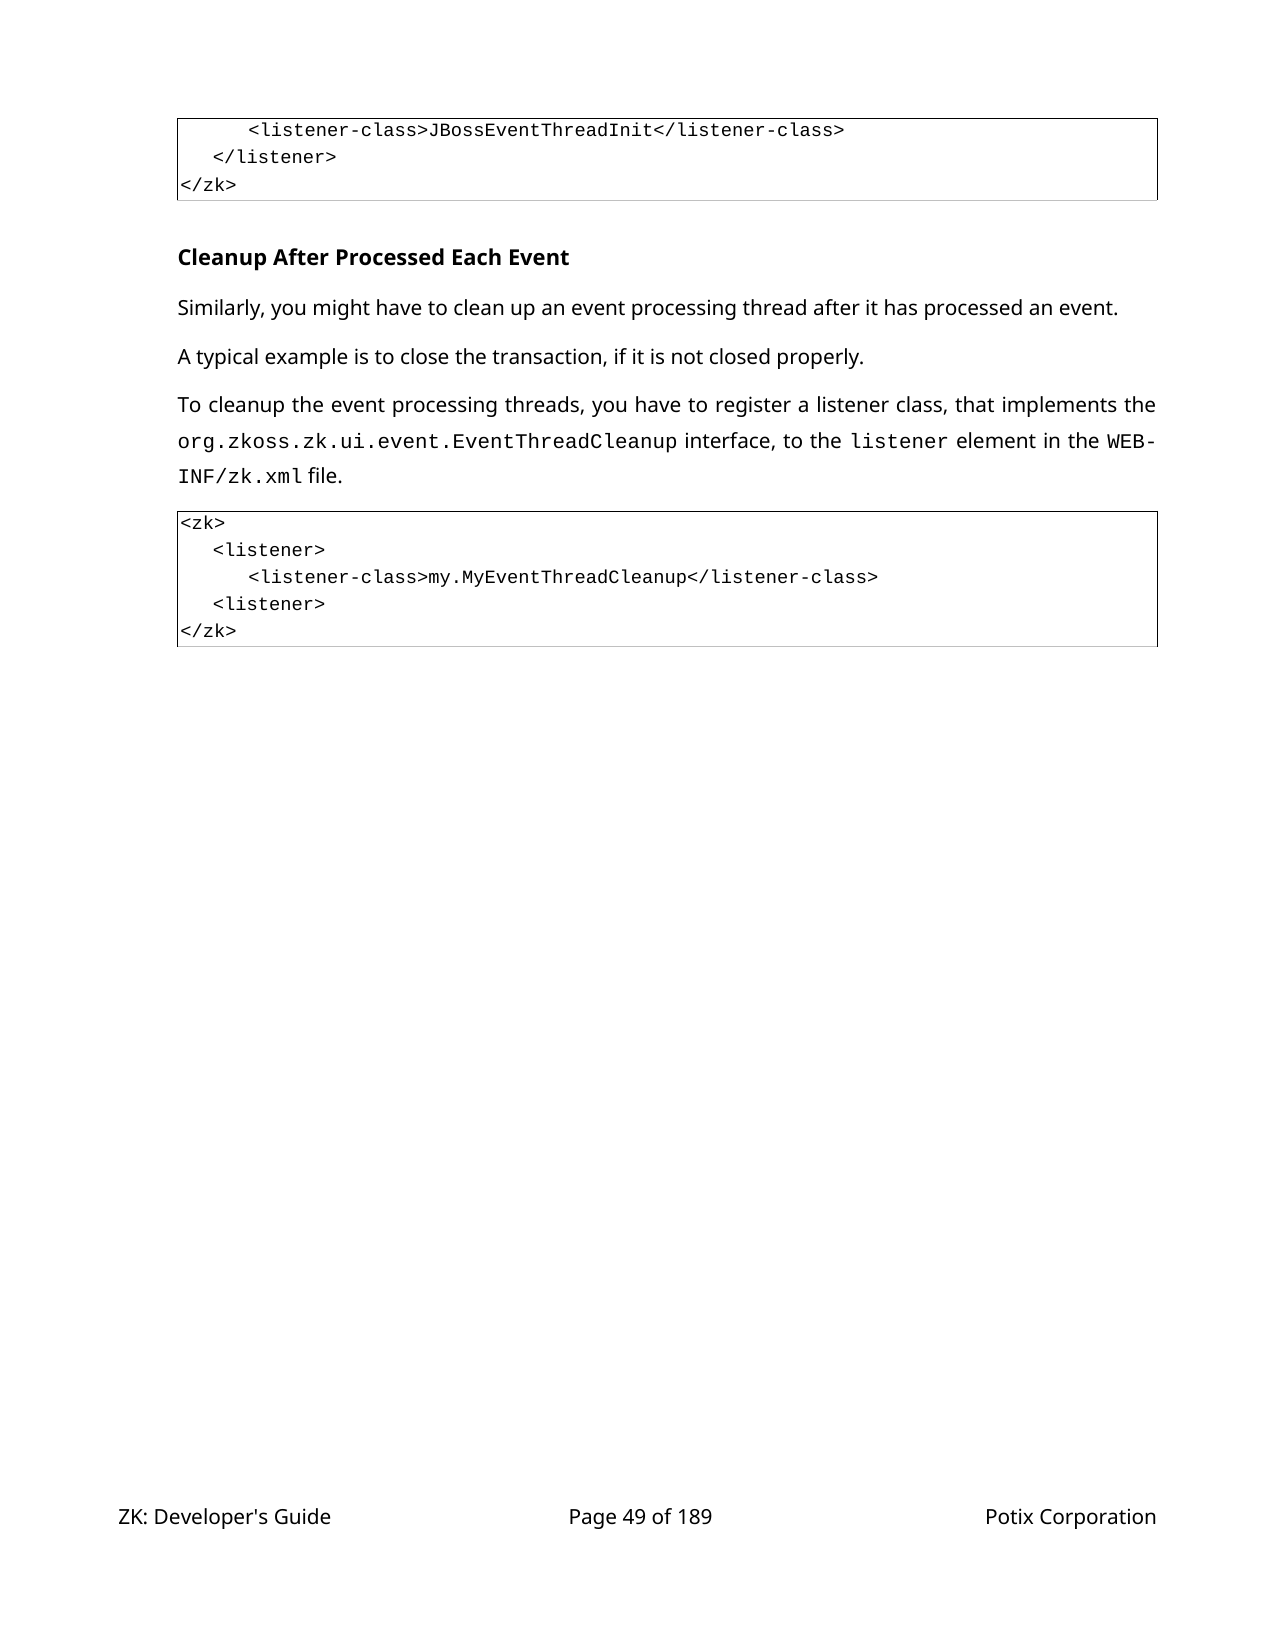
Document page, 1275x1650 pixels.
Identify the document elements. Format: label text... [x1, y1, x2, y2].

text To cleanup the event processing threads, you have to register a listener class, that implements the org.zkoss.zk.ui.event.EventThreadCleanup interface, to the listener element in the WEB-INF/zk.xml file. [177, 391, 1157, 490]
text <listener> [178, 592, 1157, 616]
text Similarly, you might have to clean up an event processing thread after it has processed an event. [177, 293, 1157, 321]
text A typical example is to close the transaction, if it is not closed properly. [177, 342, 1157, 370]
subtitle Cleanup After Processed Each Event [177, 242, 1157, 272]
text <listener-class>my.MyEventThreadCleanup</listener-class> [178, 565, 1157, 589]
text <zk> [178, 512, 1157, 535]
text </zk> [178, 172, 1157, 200]
text <listener> [178, 538, 1157, 562]
text </zk> [178, 619, 1157, 646]
text </listener> [178, 145, 1157, 169]
text <listener-class>JBossEventThreadInit</listener-class> [178, 119, 1157, 142]
